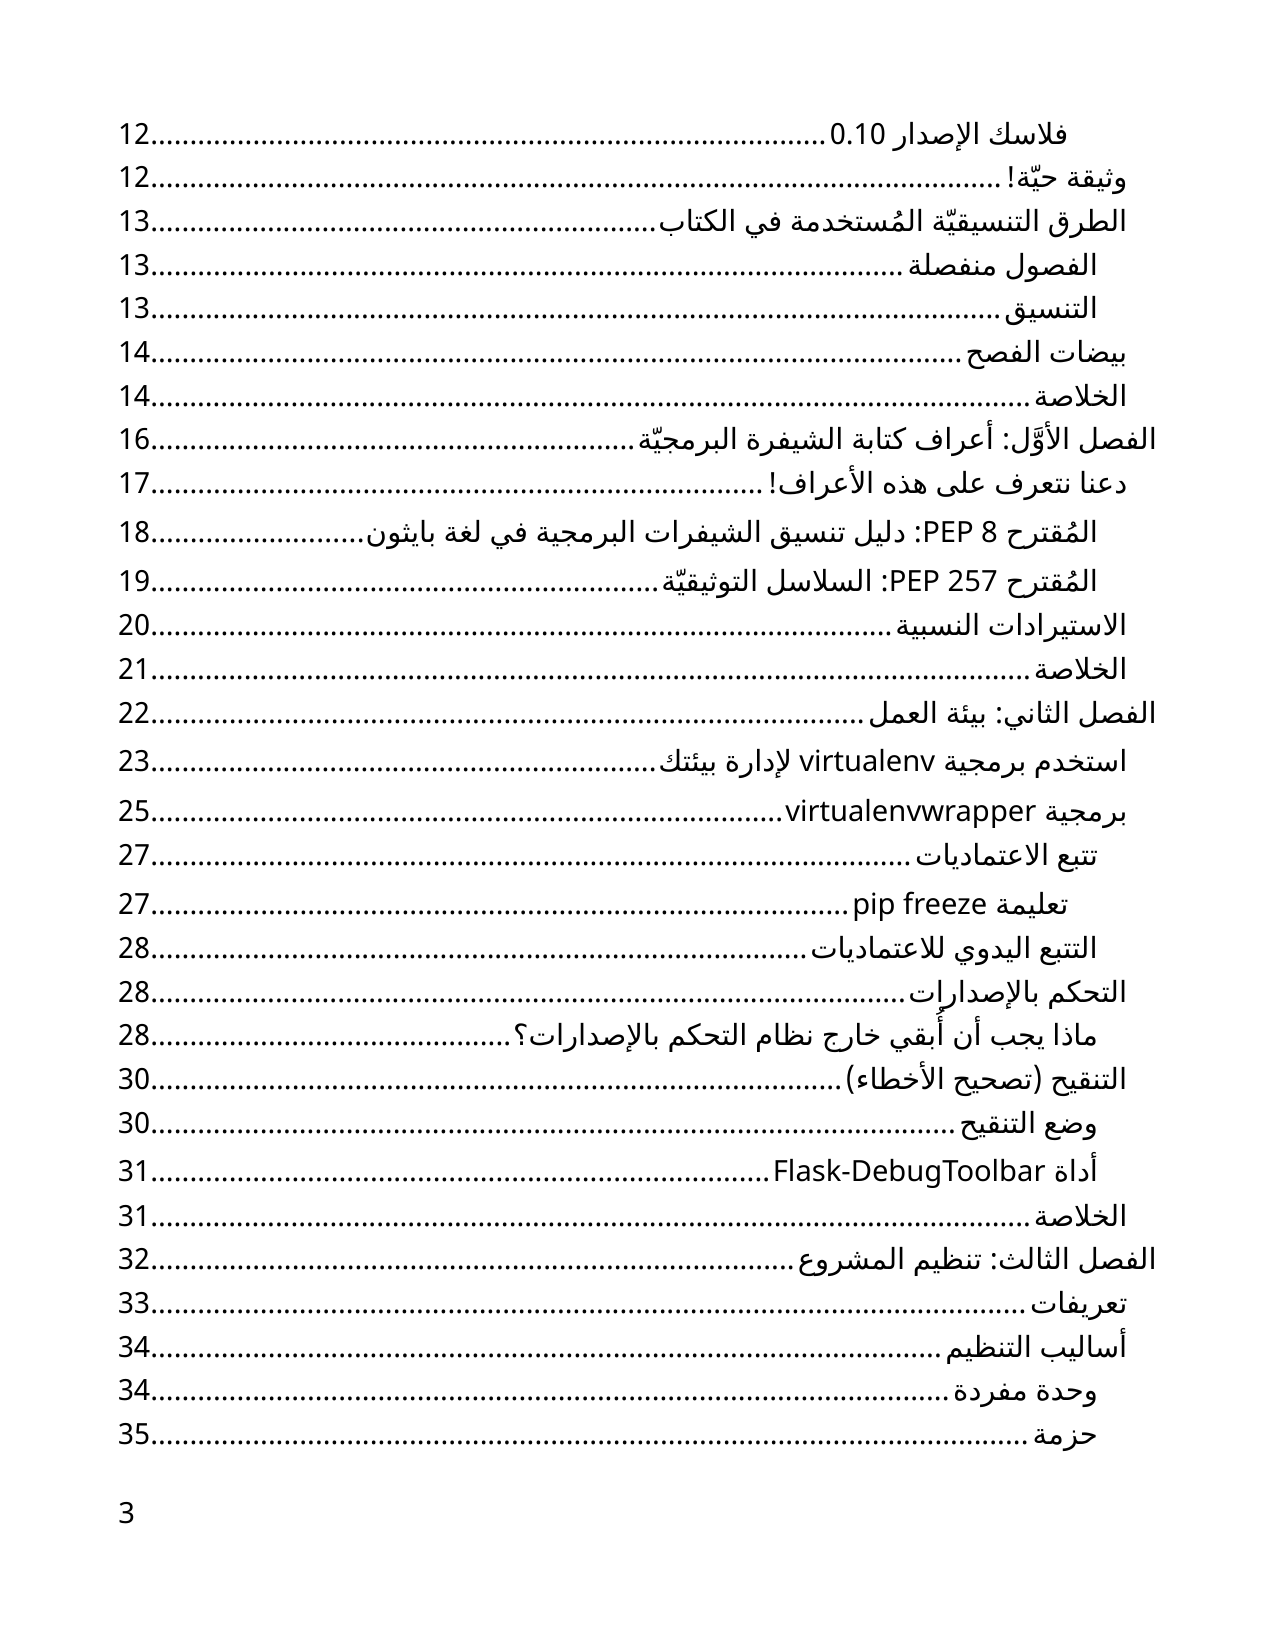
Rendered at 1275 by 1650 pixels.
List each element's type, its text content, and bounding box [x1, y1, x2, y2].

text حزمة 35 [118, 1418, 1098, 1456]
text تعليمة pip freeze 27 [118, 883, 1068, 926]
text بيضات الفصح 14 [118, 336, 1127, 374]
text وحدة مفردة 34 [118, 1374, 1098, 1413]
text الخلاصة 21 [118, 653, 1127, 691]
text وثيقة حيّة! 12 [118, 162, 1127, 200]
text التنقيح (تصحيح الأخطاء) 30 [118, 1063, 1127, 1101]
text الخلاصة 14 [118, 380, 1127, 418]
text الطرق التنسيقيّة المُستخدمة في الكتاب 13 [118, 205, 1127, 243]
text استخدم برمجية virtualenv لإدارة بيئتك 23 [118, 741, 1127, 784]
text المُقترح PEP 8: دليل تنسيق الشيفرات البرمجية في لغة بايثون 18 [118, 511, 1098, 554]
text الخلاصة 31 [118, 1200, 1127, 1238]
text الفصل الأوَّل: أعراف كتابة الشيفرة البرمجيّة 16 [118, 424, 1157, 462]
text دعنا نتعرف على هذه الأعراف! 17 [118, 467, 1127, 505]
text وضع التنقيح 30 [118, 1107, 1098, 1145]
text التحكم بالإصدارات 28 [118, 976, 1127, 1014]
text أداة Flask-DebugToolbar 31 [118, 1151, 1098, 1194]
text فلاسك الإصدار 0.10 12 [118, 118, 1068, 156]
text المُقترح PEP 257: السلاسل التوثيقيّة 19 [118, 560, 1098, 603]
text ماذا يجب أن أُبقي خارج نظام التحكم بالإصدارات؟ 28 [118, 1020, 1098, 1058]
text تعريفات 33 [118, 1287, 1127, 1325]
text برمجية virtualenvwrapper 25 [118, 790, 1127, 833]
text تتبع الاعتماديات 27 [118, 839, 1098, 877]
text الفصول منفصلة 13 [118, 249, 1098, 287]
text التتبع اليدوي للاعتماديات 28 [118, 932, 1098, 970]
text الاستيرادات النسبية‬ 20 [118, 610, 1127, 648]
text الفصل الثالث: تنظيم المشروع 32 [118, 1244, 1157, 1282]
text أساليب التنظيم 34 [118, 1331, 1127, 1369]
text التنسيق 13 [118, 293, 1098, 331]
text الفصل الثاني: بيئة العمل 22 [118, 697, 1157, 735]
